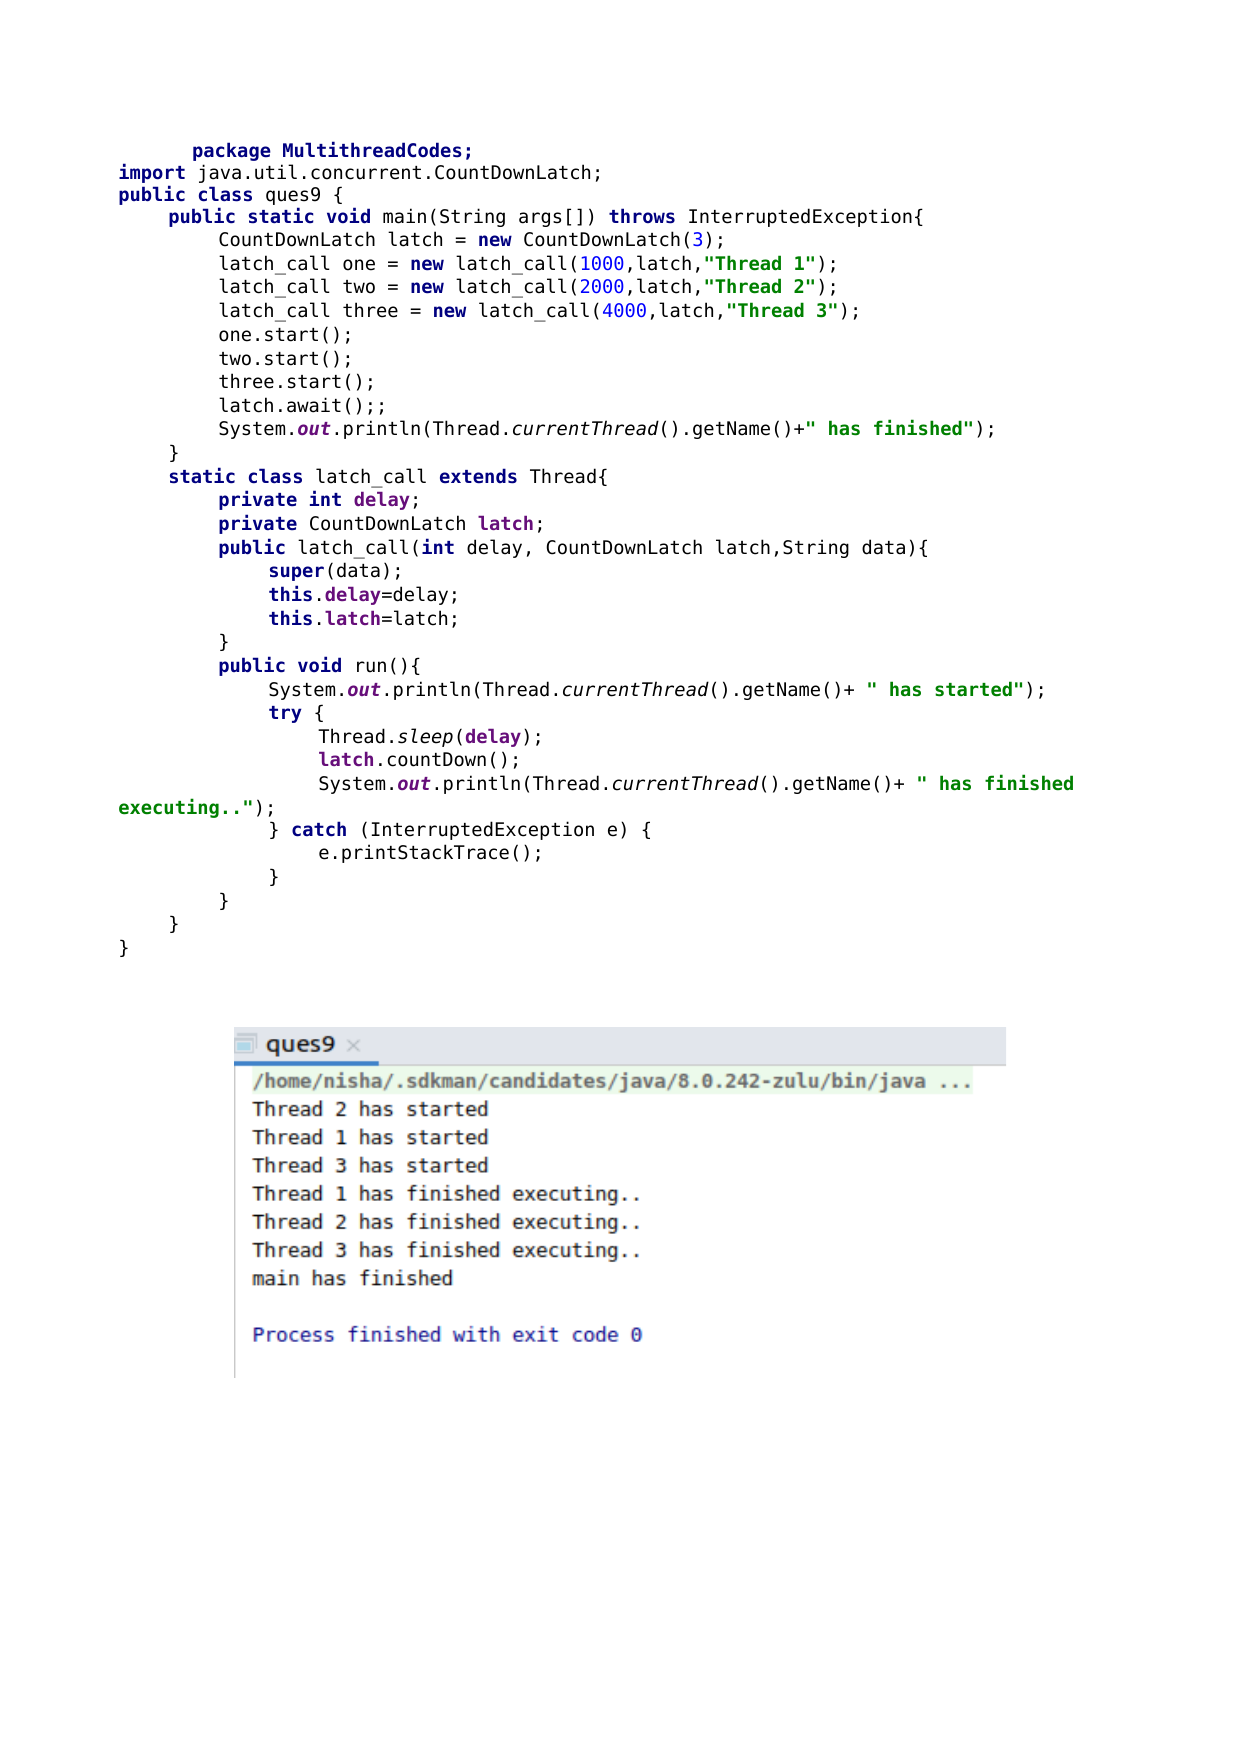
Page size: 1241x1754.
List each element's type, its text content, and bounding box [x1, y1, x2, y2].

text e.printStackTrace(); [118, 842, 1122, 866]
text latch.await();; [118, 395, 1122, 418]
text } [118, 631, 1122, 655]
text latch_call two = new latch_call(2000,latch,"Thread 2"); [118, 277, 1122, 300]
text System.out.println(Thread.currentThread().getName()+ " has finished executing.."); [118, 773, 1122, 819]
text latch.countDown(); [118, 749, 1122, 773]
text import java.util.concurrent.CountDownLatch; [118, 162, 1122, 184]
text public static void main(String args[]) throws InterruptedException{ [118, 206, 1122, 229]
list package MultithreadCodes; [162, 140, 1122, 162]
text CountDownLatch latch = new CountDownLatch(3); [118, 229, 1122, 253]
text two.start(); [118, 347, 1122, 371]
text this.delay=delay; [118, 584, 1122, 608]
text System.out.println(Thread.currentThread().getName()+ " has started"); [118, 678, 1122, 702]
text private int delay; [118, 489, 1122, 513]
text } [118, 913, 1122, 937]
text } [118, 442, 1122, 466]
text latch_call three = new latch_call(4000,latch,"Thread 3"); [118, 300, 1122, 324]
text public class ques9 { [118, 184, 1122, 206]
text } [118, 889, 1122, 913]
text System.out.println(Thread.currentThread().getName()+" has finished"); [118, 418, 1122, 442]
text try { [118, 702, 1122, 726]
text private CountDownLatch latch; [118, 513, 1122, 537]
text three.start(); [118, 371, 1122, 395]
text } catch (InterruptedException e) { [118, 819, 1122, 842]
text this.latch=latch; [118, 608, 1122, 631]
text one.start(); [118, 324, 1122, 347]
text Thread.sleep(delay); [118, 726, 1122, 749]
text super(data); [118, 560, 1122, 584]
text latch_call one = new latch_call(1000,latch,"Thread 1"); [118, 253, 1122, 277]
text static class latch_call extends Thread{ [118, 466, 1122, 489]
text } [118, 937, 1122, 959]
text public latch_call(int delay, CountDownLatch latch,String data){ [118, 537, 1122, 560]
text } [118, 866, 1122, 889]
picture [234, 1027, 1007, 1378]
text public void run(){ [118, 655, 1122, 678]
